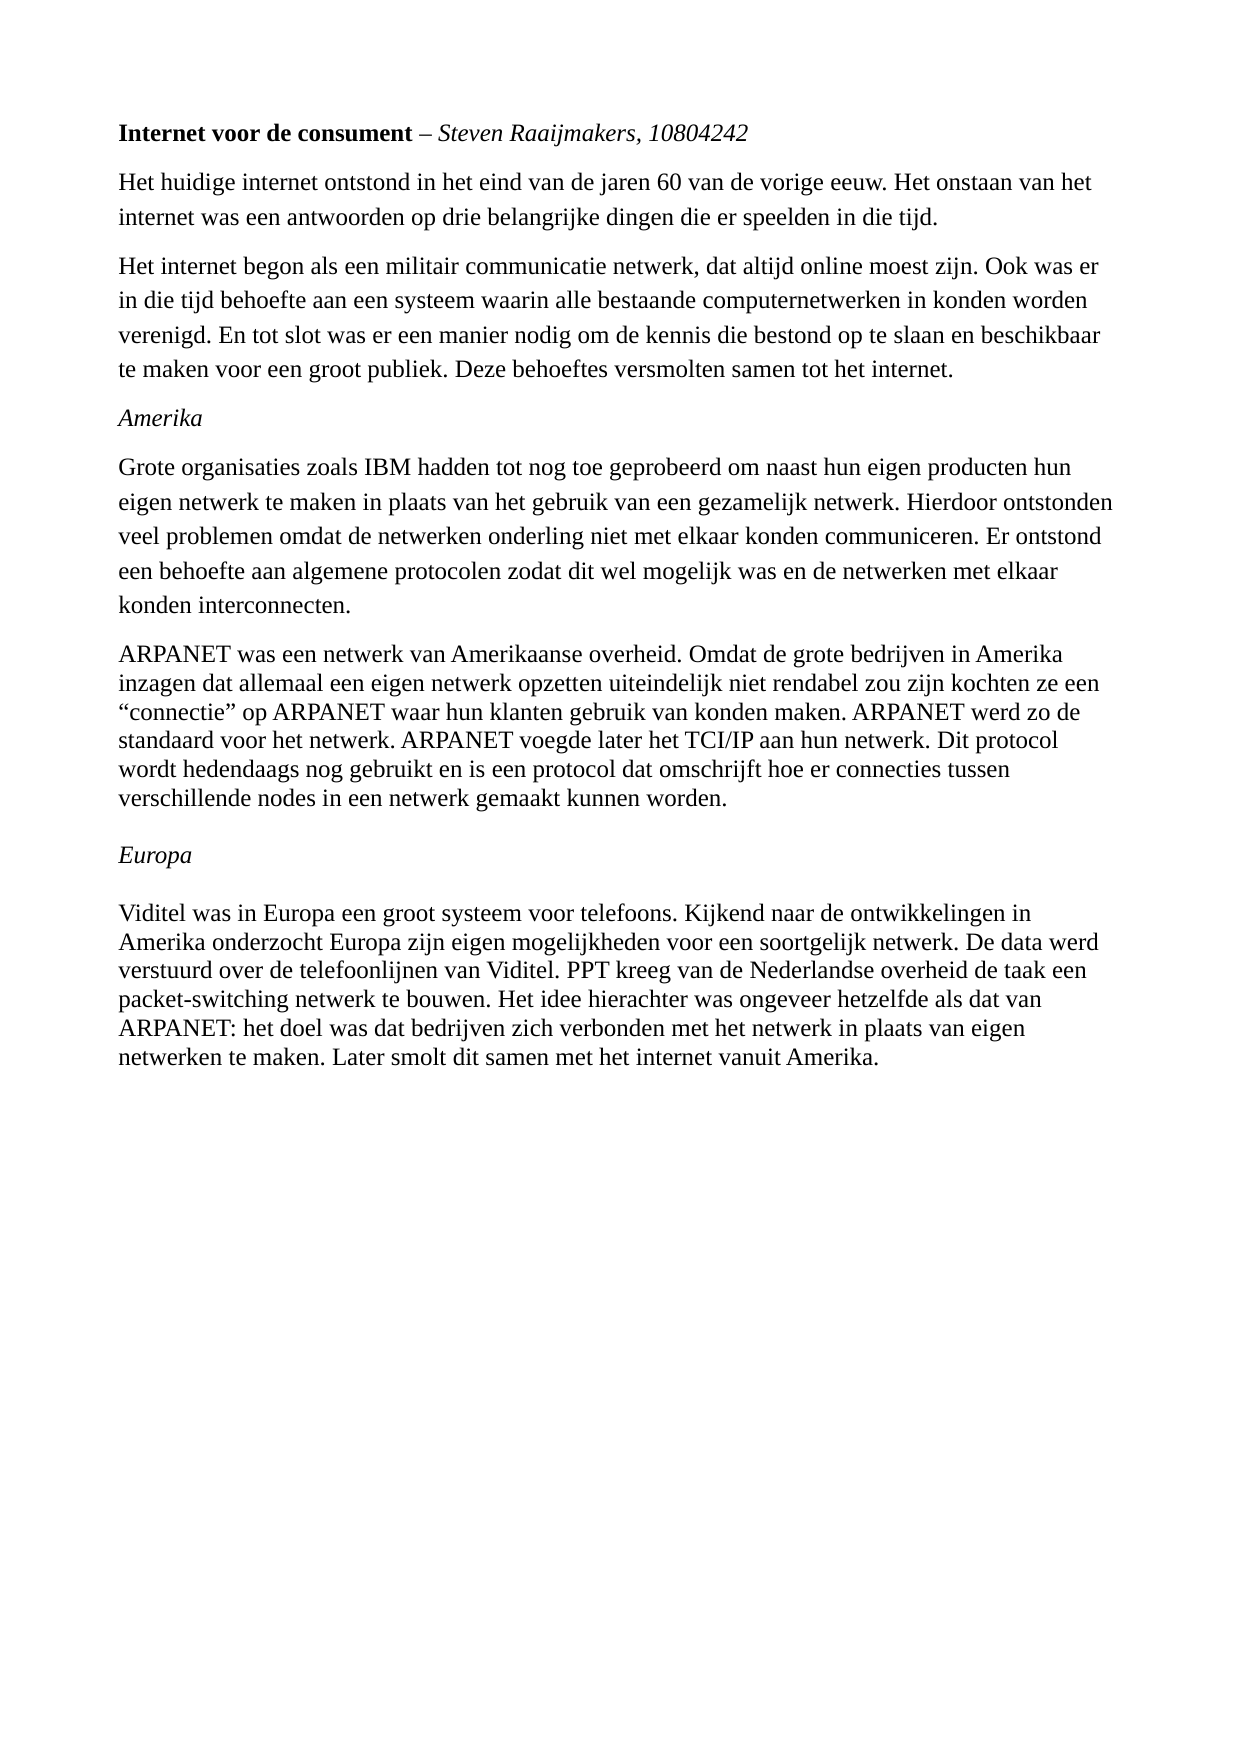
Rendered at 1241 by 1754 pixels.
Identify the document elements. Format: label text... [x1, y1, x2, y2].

text Viditel was in Europa een groot systeem voor telefoons. Kijkend naar de ontwikkelingen in Amerika onderzocht Europa zijn eigen mogelijkheden voor een soortgelijk netwerk. De data werd verstuurd over de telefoonlijnen van Viditel. PPT kreeg van de Nederlandse overheid de taak een packet-switching netwerk te bouwen. Het idee hierachter was ongeveer hetzelfde als dat van ARPANET: het doel was dat bedrijven zich verbonden met het netwerk in plaats van eigen netwerken te maken. Later smolt dit samen met het internet vanuit Amerika. [118, 898, 1122, 1071]
text Het internet begon als een militair communicatie netwerk, dat altijd online moest zijn. Ook was er in die tijd behoefte aan een systeem waarin alle bestaande computernetwerken in konden worden verenigd. En tot slot was er een manier nodig om de kennis die bestond op te slaan en beschikbaar te maken voor een groot publiek. Deze behoeftes versmolten samen tot het internet. [118, 251, 1122, 383]
text Internet voor de consument – Steven Raaijmakers, 10804242 [118, 118, 1122, 147]
text ARPANET was een netwerk van Amerikaanse overheid. Omdat de grote bedrijven in Amerika inzagen dat allemaal een eigen netwerk opzetten uiteindelijk niet rendabel zou zijn kochten ze een “connectie” op ARPANET waar hun klanten gebruik van konden maken. ARPANET werd zo de standaard voor het netwerk. ARPANET voegde later het TCI/IP aan hun netwerk. Dit protocol wordt hedendaags nog gebruikt en is een protocol dat omschrijft hoe er connecties tussen verschillende nodes in een netwerk gemaakt kunnen worden. [118, 639, 1122, 812]
text Amerika [118, 403, 1122, 432]
text Europa [118, 841, 1122, 869]
text Grote organisaties zoals IBM hadden tot nog toe geprobeerd om naast hun eigen producten hun eigen netwerk te maken in plaats van het gebruik van een gezamelijk netwerk. Hierdoor ontstonden veel problemen omdat de netwerken onderling niet met elkaar konden communiceren. Er ontstond een behoefte aan algemene protocolen zodat dit wel mogelijk was en de netwerken met elkaar konden interconnecten. [118, 452, 1122, 619]
text Het huidige internet ontstond in het eind van de jaren 60 van de vorige eeuw. Het onstaan van het internet was een antwoorden op drie belangrijke dingen die er speelden in die tijd. [118, 167, 1122, 230]
